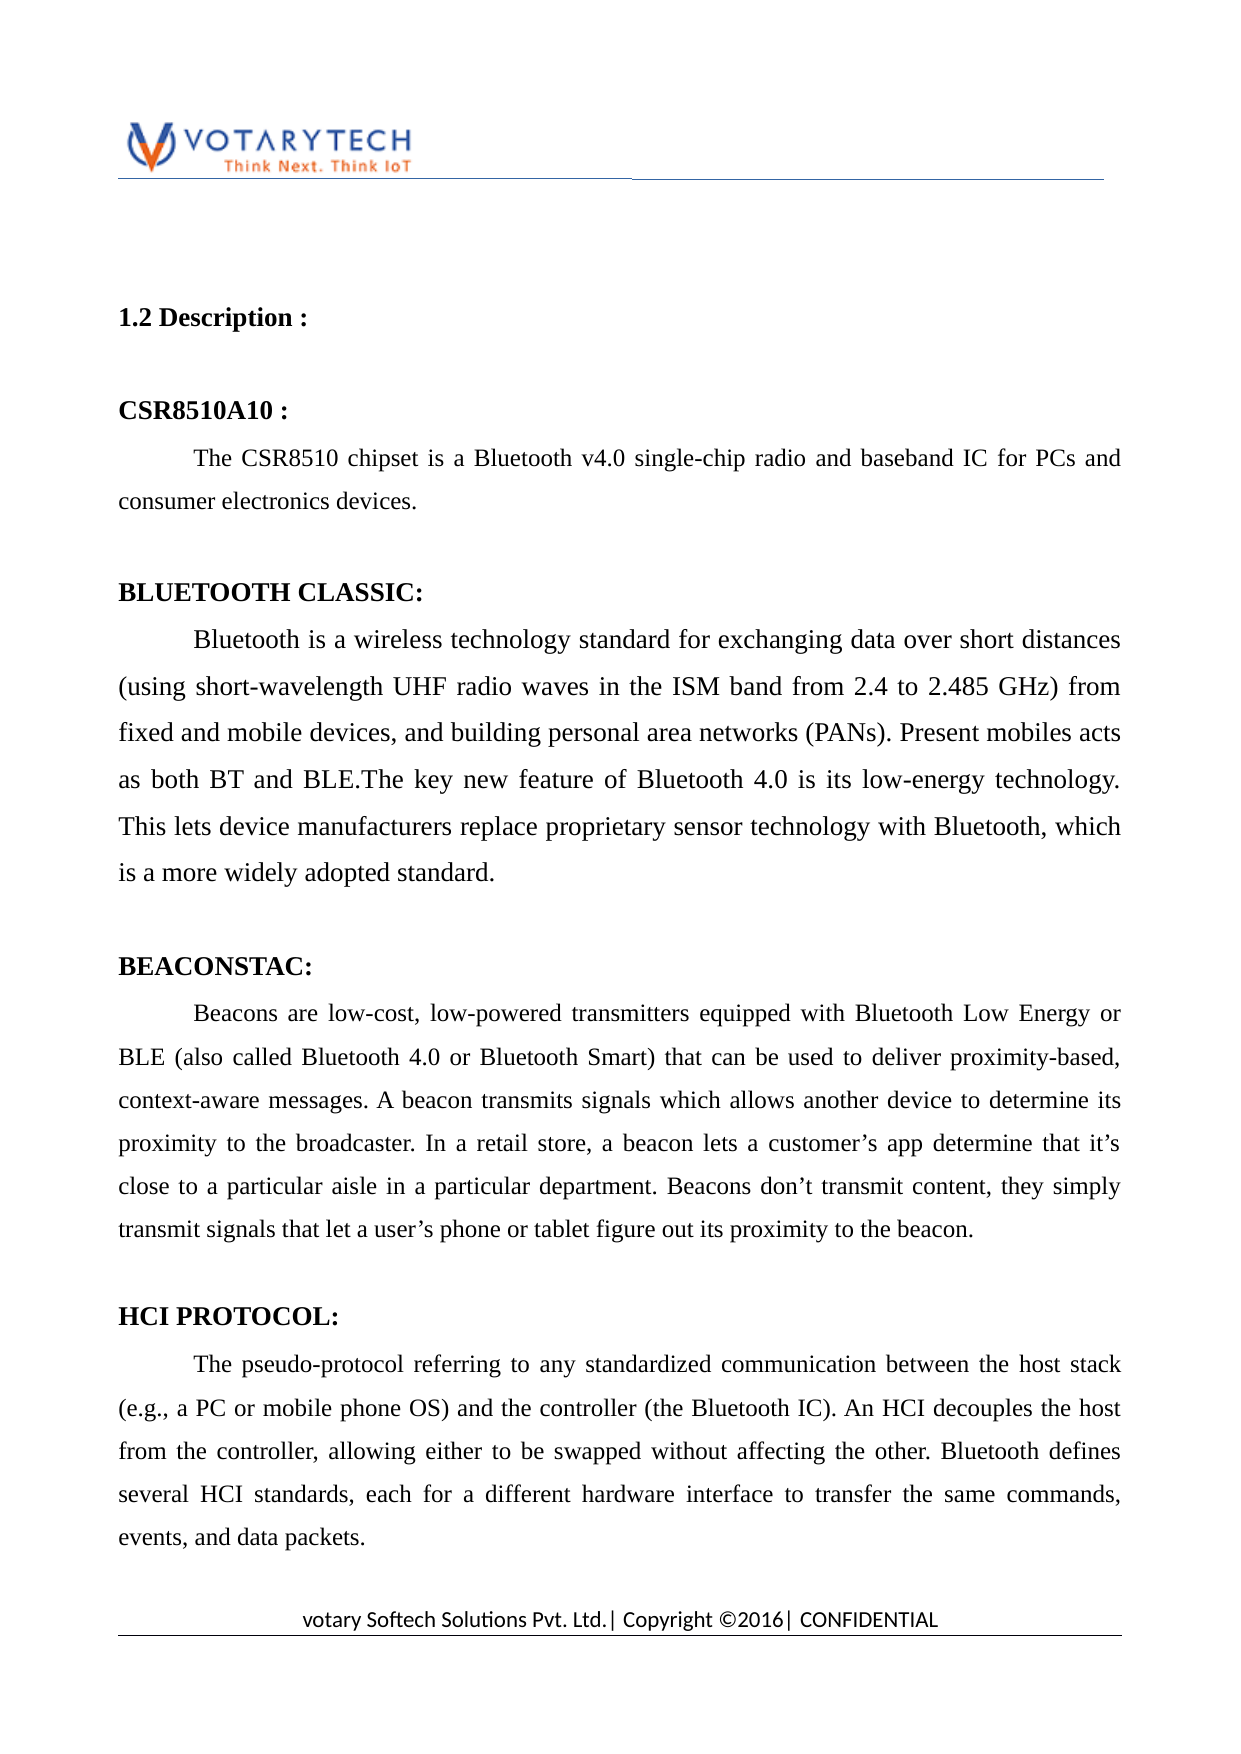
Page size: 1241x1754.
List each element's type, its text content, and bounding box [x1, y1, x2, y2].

text CSR8510A10 : [118, 394, 1122, 425]
text BEACONSTAC: [118, 949, 1122, 981]
picture [118, 118, 419, 178]
text BLUETOOTH CLASSIC: [118, 576, 1122, 607]
text The CSR8510 chipset is a Bluetooth v4.0 single-chip radio and baseband IC for PCs and consumer electronics devices. [118, 441, 1122, 515]
text 1.2 Description : [118, 301, 1122, 332]
text HCI PROTOCOL: [118, 1301, 1122, 1332]
text The pseudo-protocol referring to any standardized communication between the host stack (e.g., a PC or mobile phone OS) and the controller (the Bluetooth IC). An HCI decouples the host from the controller, allowing either to be swapped without affecting the other. Bluetooth defines several HCI standards, each for a different hardware interface to transfer the same commands, events, and data packets. [118, 1347, 1122, 1551]
text Bluetooth is a wireless technology standard for exchanging data over short distances (using short-wavelength UHF radio waves in the ISM band from 2.4 to 2.485 GHz) from fixed and mobile devices, and building personal area networks (PANs). Present mobiles acts as both BT and BLE.The key new feature of Bluetooth 4.0 is its low-energy technology. This lets device manufacturers replace proprietary sensor technology with Bluetooth, which is a more widely adopted standard. [118, 623, 1122, 887]
text Beacons are low-cost, low-powered transmitters equipped with Bluetooth Low Energy or BLE (also called Bluetooth 4.0 or Bluetooth Smart) that can be used to deliver proximity-based, context-aware messages. A beacon transmits signals which allows another device to determine its proximity to the broadcaster. In a retail store, a beacon lets a customer’s app determine that it’s close to a particular aisle in a particular department. Beacons don’t transmit content, they simply transmit signals that let a user’s phone or tablet figure out its proximity to the beacon. [118, 996, 1122, 1243]
